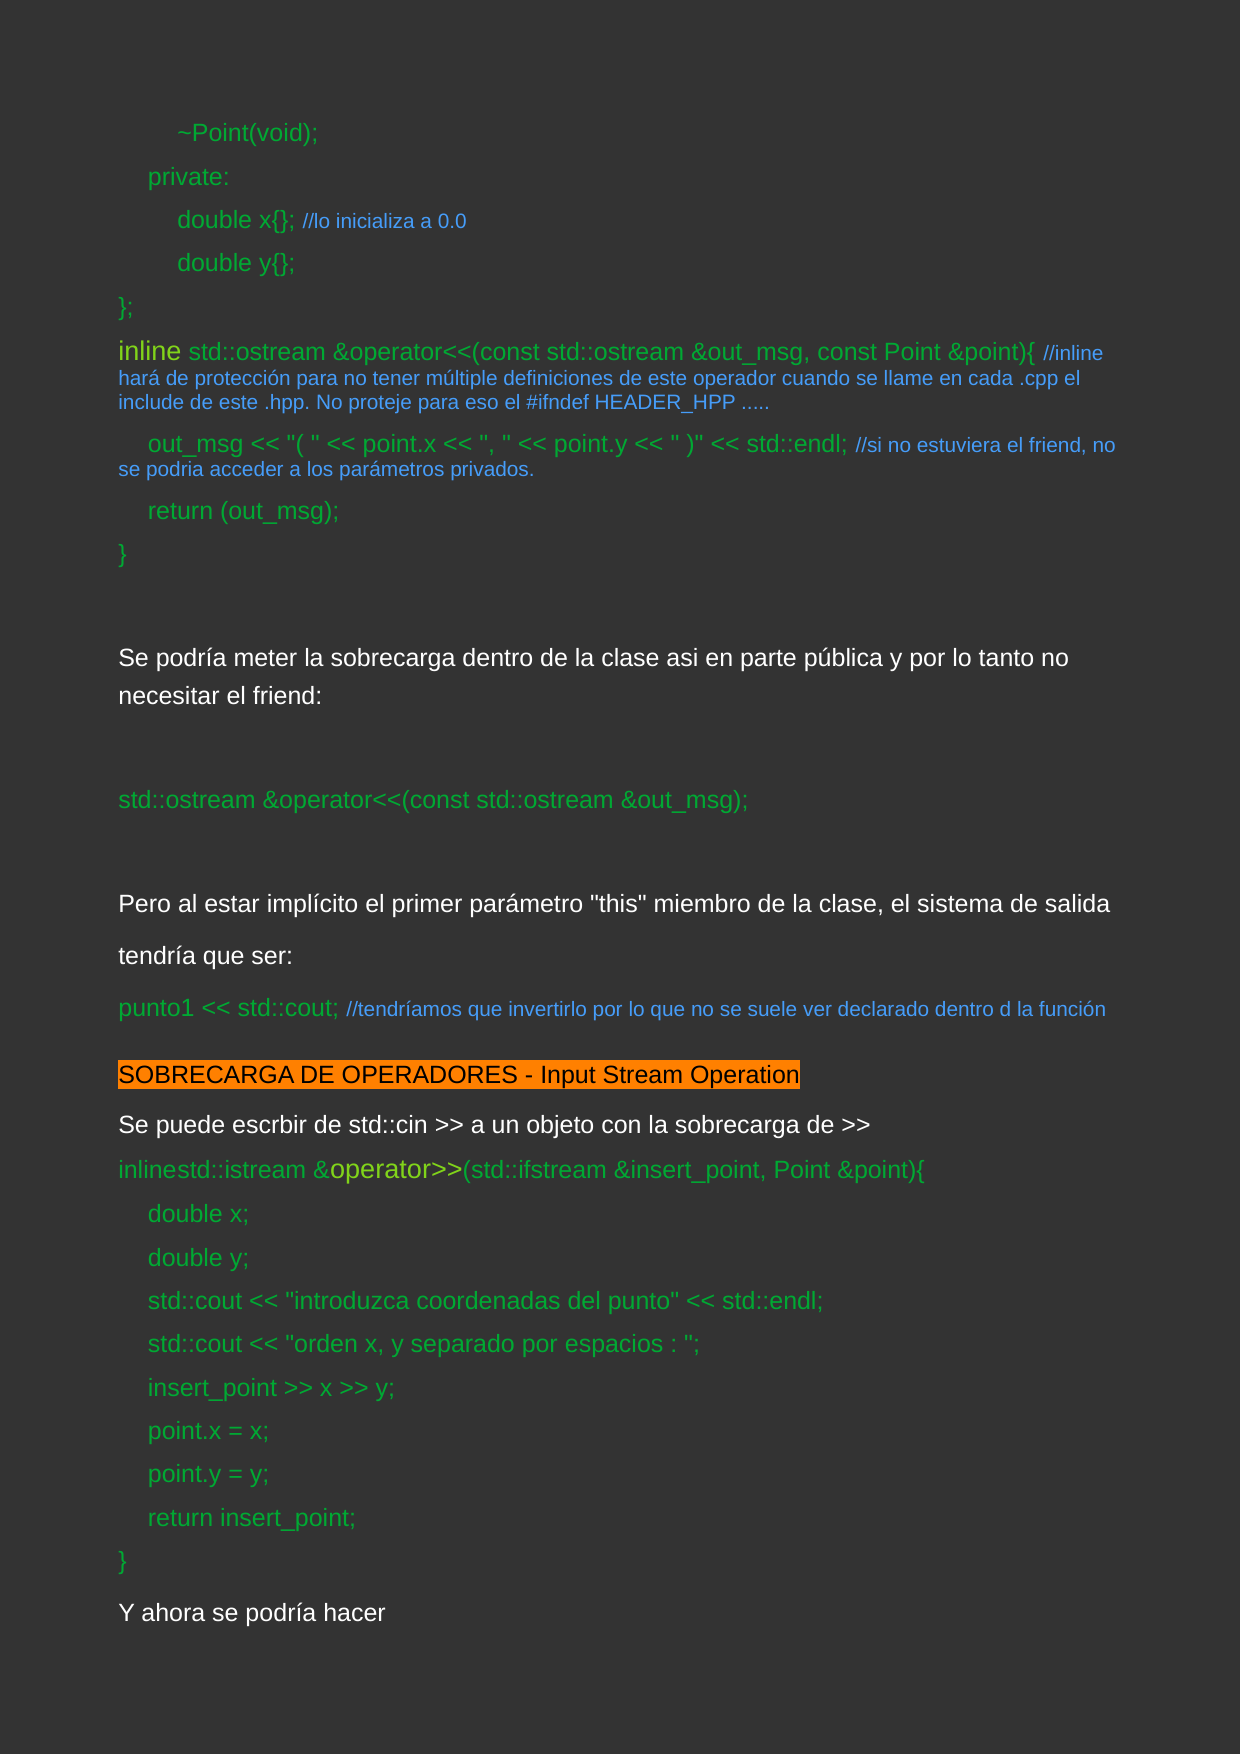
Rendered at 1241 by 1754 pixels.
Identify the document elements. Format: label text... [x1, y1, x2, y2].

text Pero al estar implícito el primer parámetro "this" miembro de la clase, el sistema de salida [118, 880, 1122, 918]
text inline std::istream &operator>>(std::ifstream &insert_point, Point &point){ [118, 1153, 1122, 1184]
text std::cout << "introduzca coordenadas del punto" << std::endl; [118, 1286, 1122, 1314]
text std::ostream &operator<<(const std::ostream &out_msg); [118, 776, 1122, 814]
text } [118, 539, 1122, 568]
text point.y = y; [118, 1459, 1122, 1488]
text }; [118, 291, 1122, 320]
text } [118, 1546, 1122, 1574]
text Se podría meter la sobrecarga dentro de la clase asi en parte pública y por lo tanto no necesitar el friend: [118, 634, 1122, 709]
text return insert_point; [118, 1502, 1122, 1531]
text ~Point(void); [118, 118, 1122, 147]
text punto1 << std::cout; //tendríamos que invertirlo por lo que no se suele ver declarado dentro d la función [118, 984, 1122, 1022]
text inline std::ostream &operator<<(const std::ostream &out_msg, const Point &point){ //inline hará de protección para no tener múltiple definiciones de este operador cuando se llame en cada .cpp el include de este .hpp. No proteje para eso el #ifndef HEADER_HPP ..... [118, 335, 1122, 414]
subtitle SOBRECARGA DE OPERADORES - Input Stream Operation [118, 1051, 1122, 1089]
text Y ahora se podría hacer [118, 1589, 1122, 1627]
text out_msg << "( " << point.x << ", " << point.y << " )" << std::endl; //si no estuviera el friend, no se podria acceder a los parámetros privados. [118, 428, 1122, 481]
text private: [118, 161, 1122, 190]
text double y{}; [118, 248, 1122, 277]
text point.x = x; [118, 1416, 1122, 1444]
text double x{}; //lo inicializa a 0.0 [118, 205, 1122, 233]
text std::cout << "orden x, y separado por espacios : "; [118, 1329, 1122, 1358]
text insert_point >> x >> y; [118, 1372, 1122, 1401]
text tendría que ser: [118, 932, 1122, 970]
text Se puede escrbir de std::cin >> a un objeto con la sobrecarga de >> [118, 1101, 1122, 1139]
text double x; [118, 1199, 1122, 1228]
text double y; [118, 1242, 1122, 1271]
text return (out_msg); [118, 496, 1122, 524]
